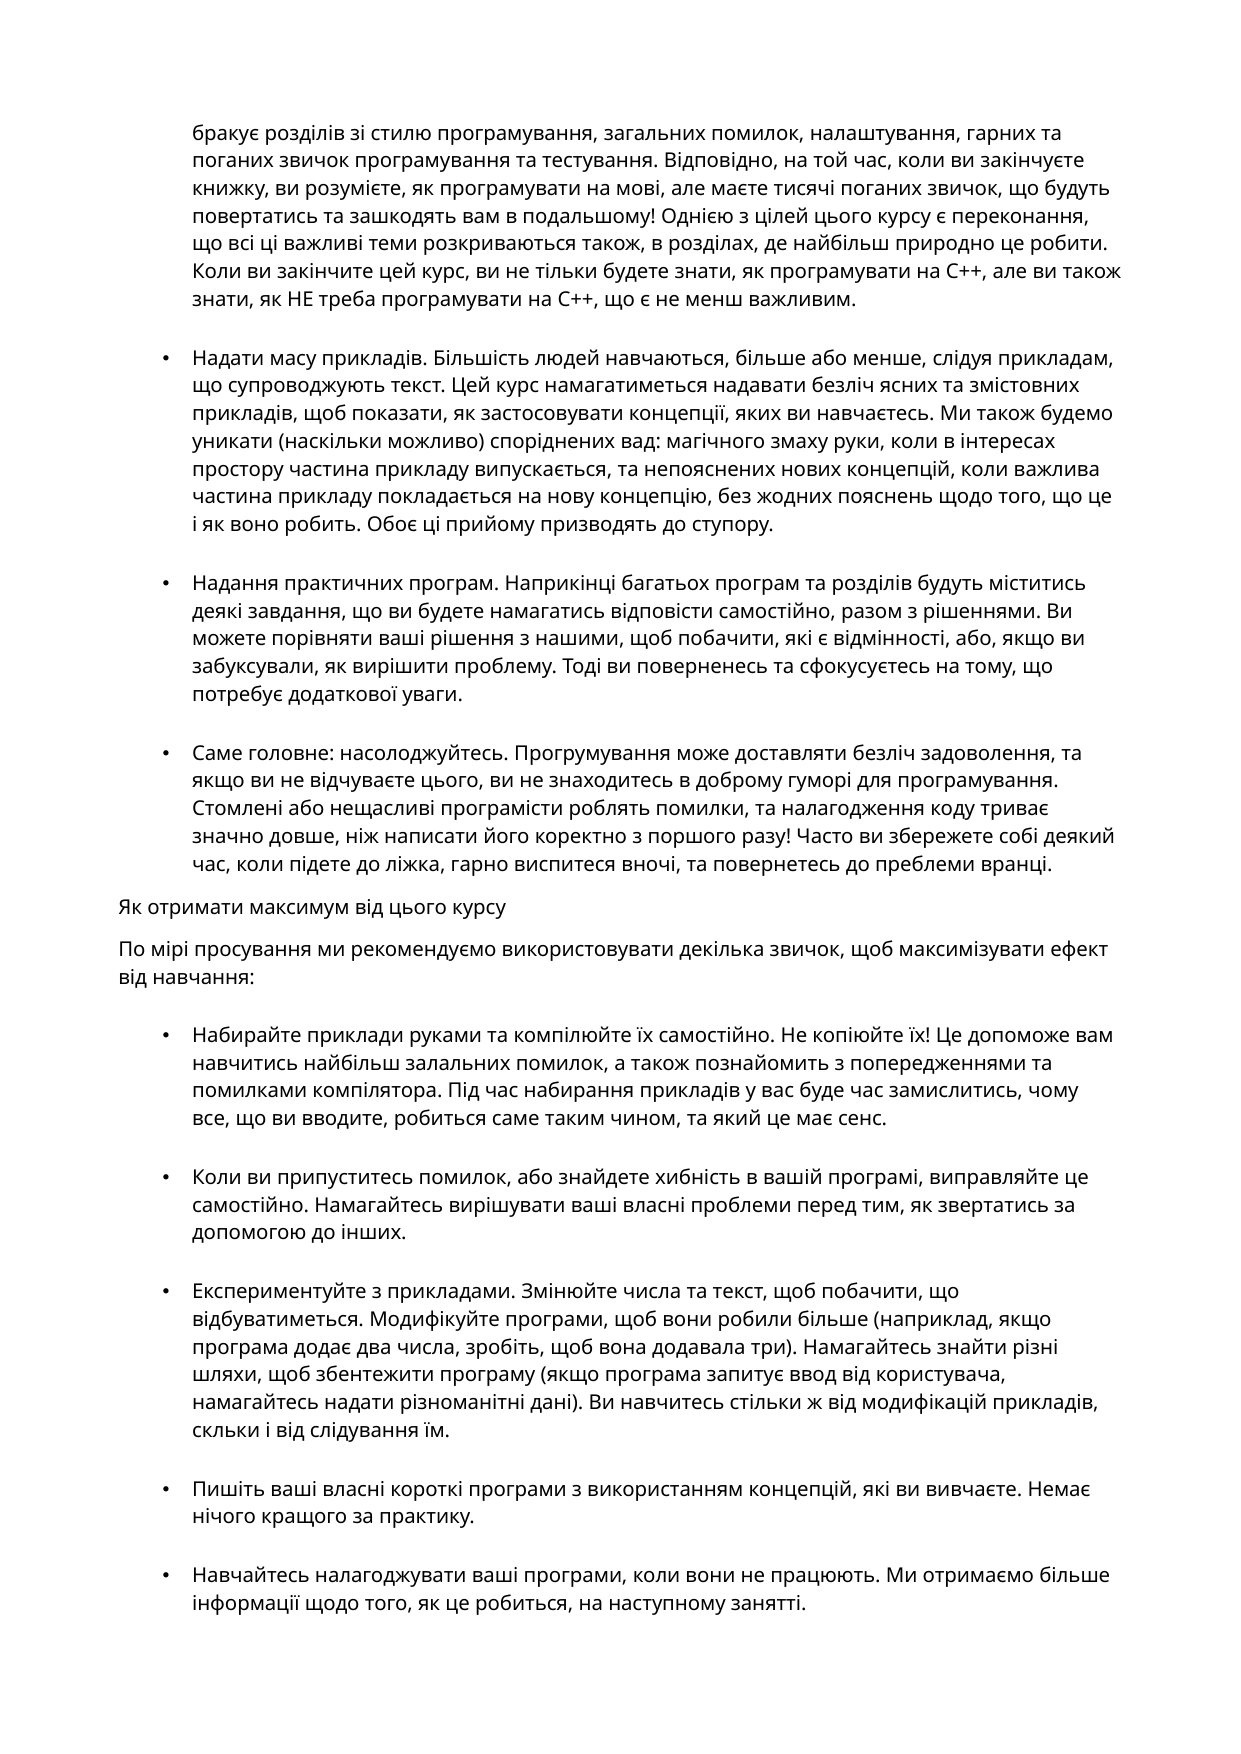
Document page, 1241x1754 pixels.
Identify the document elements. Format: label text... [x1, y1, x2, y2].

text Як отримати максимум від цього курсу [118, 892, 1122, 920]
list бракує розділів зі стилю програмування, загальних помилок, налаштування, гарних та поганих звичок програмування та тестування. Відповідно, на той час, коли ви закінчуєте книжку, ви розумієте, як програмувати на мові, але маєте тисячі поганих звичок, що будуть повертатись та зашкодять вам в подальшому! Однією з цілей цього курсу є переконання, що всі ці важливі теми розкриваються також, в розділах, де найбільш природно це робити. Коли ви закінчите цей курс, ви не тільки будете знати, як програмувати на C++, але ви також знати, як НЕ треба програмувати на C++, що є не менш важливим. [162, 118, 1122, 312]
list Навчайтесь налагоджувати ваші програми, коли вони не працюють. Ми отримаємо більше інформації щодо того, як це робиться, на наступному занятті. [162, 1561, 1122, 1616]
text По мірі просування ми рекомендуємо використовувати декілька звичок, щоб максимізувати ефект від навчання: [118, 935, 1122, 990]
list Надання практичних програм. Наприкінці багатьох програм та розділів будуть міститись деякі завдання, що ви будете намагатись відповісти самостійно, разом з рішеннями. Ви можете порівняти ваші рішення з нашими, щоб побачити, які є відмінності, або, якщо ви забуксували, як вирішити проблему. Тоді ви поверненесь та сфокусуєтесь на тому, що потребує додаткової уваги. [162, 568, 1122, 707]
list Саме головне: насолоджуйтесь. Прогрумування може доставляти безліч задоволення, та якщо ви не відчуваєте цього, ви не знаходитесь в доброму гуморі для програмування. Стомлені або нещасливі програмісти роблять помилки, та налагодження коду триває значно довше, ніж написати його коректно з поршого разу! Часто ви збережете собі деякий час, коли підете до ліжка, гарно виспитеся вночі, та повернетесь до преблеми вранці. [162, 738, 1122, 877]
list Надати масу прикладів. Більшість людей навчаються, більше або менше, слідуя прикладам, що супроводжують текст. Цей курс намагатиметься надавати безліч ясних та змістовних прикладів, щоб показати, як застосовувати концепції, яких ви навчаєтесь. Ми також будемо уникати (наскільки можливо) споріднених вад: магічного змаху руки, коли в інтересах простору частина прикладу випускається, та непояснених нових концепцій, коли важлива частина прикладу покладається на нову концепцію, без жодних пояснень щодо того, що це і як воно робить. Обоє ці прийому призводять до ступору. [162, 343, 1122, 537]
list Набирайте приклади руками та компілюйте їх самостійно. Не копіюйте їх! Це допоможе вам навчитись найбільш залальних помилок, а також познайомить з попередженнями та помилками компілятора. Під час набирання прикладів у вас буде час замислитись, чому все, що ви вводите, робиться саме таким чином, та який це має сенс. [162, 1020, 1122, 1131]
list Пишіть ваші власні короткі програми з використанням концепцій, які ви вивчаєте. Немає нічого кращого за практику. [162, 1474, 1122, 1530]
list Експериментуйте з прикладами. Змінюйте числа та текст, щоб побачити, що відбуватиметься. Модифікуйте програми, щоб вони робили більше (наприклад, якщо програма додає два числа, зробіть, щоб вона додавала три). Намагайтесь знайти різні шляхи, щоб збентежити програму (якщо програма запитує ввод від користувача, намагайтесь надати різноманітні дані). Ви навчитесь стільки ж від модифікацій прикладів, скльки і від слідування їм. [162, 1277, 1122, 1443]
list Коли ви припуститесь помилок, або знайдете хибність в вашій програмі, виправляйте це самостійно. Намагайтесь вирішувати ваші власні проблеми перед тим, як звертатись за допомогою до інших. [162, 1162, 1122, 1246]
